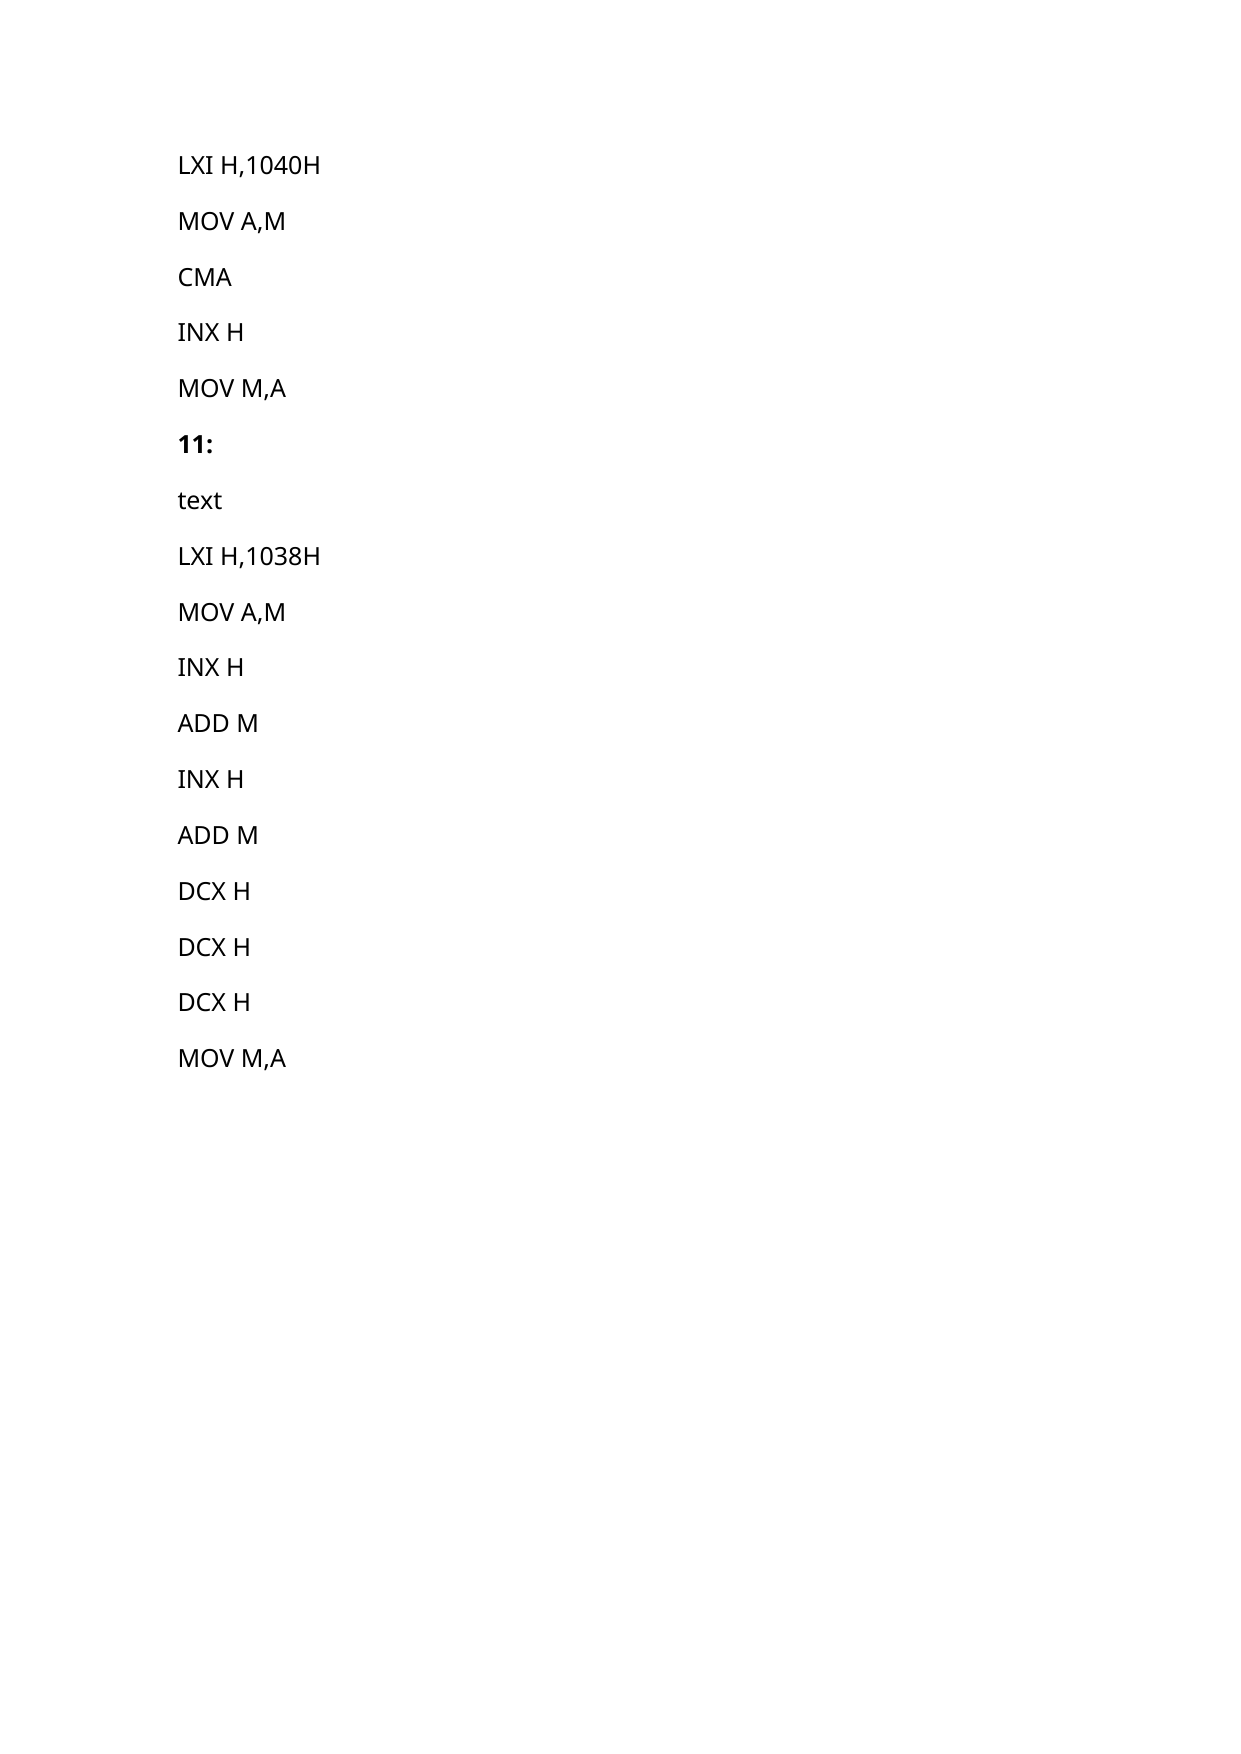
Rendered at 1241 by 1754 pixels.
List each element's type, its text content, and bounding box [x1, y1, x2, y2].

text ADD M [177, 818, 1063, 852]
text DCX H [177, 985, 1063, 1019]
text MOV M,A [177, 371, 1063, 405]
text CMA [177, 259, 1063, 293]
text DCX H [177, 929, 1063, 963]
text DCX H [177, 873, 1063, 907]
text MOV A,M [177, 594, 1063, 628]
text MOV A,M [177, 203, 1063, 237]
text text [177, 483, 1063, 517]
text INX H [177, 650, 1063, 684]
text LXI H,1038H [177, 538, 1063, 572]
text INX H [177, 762, 1063, 796]
text MOV M,A [177, 1041, 1063, 1075]
text LXI H,1040H [177, 148, 1063, 182]
text INX H [177, 315, 1063, 349]
text 11: [177, 427, 1063, 461]
text ADD M [177, 706, 1063, 740]
